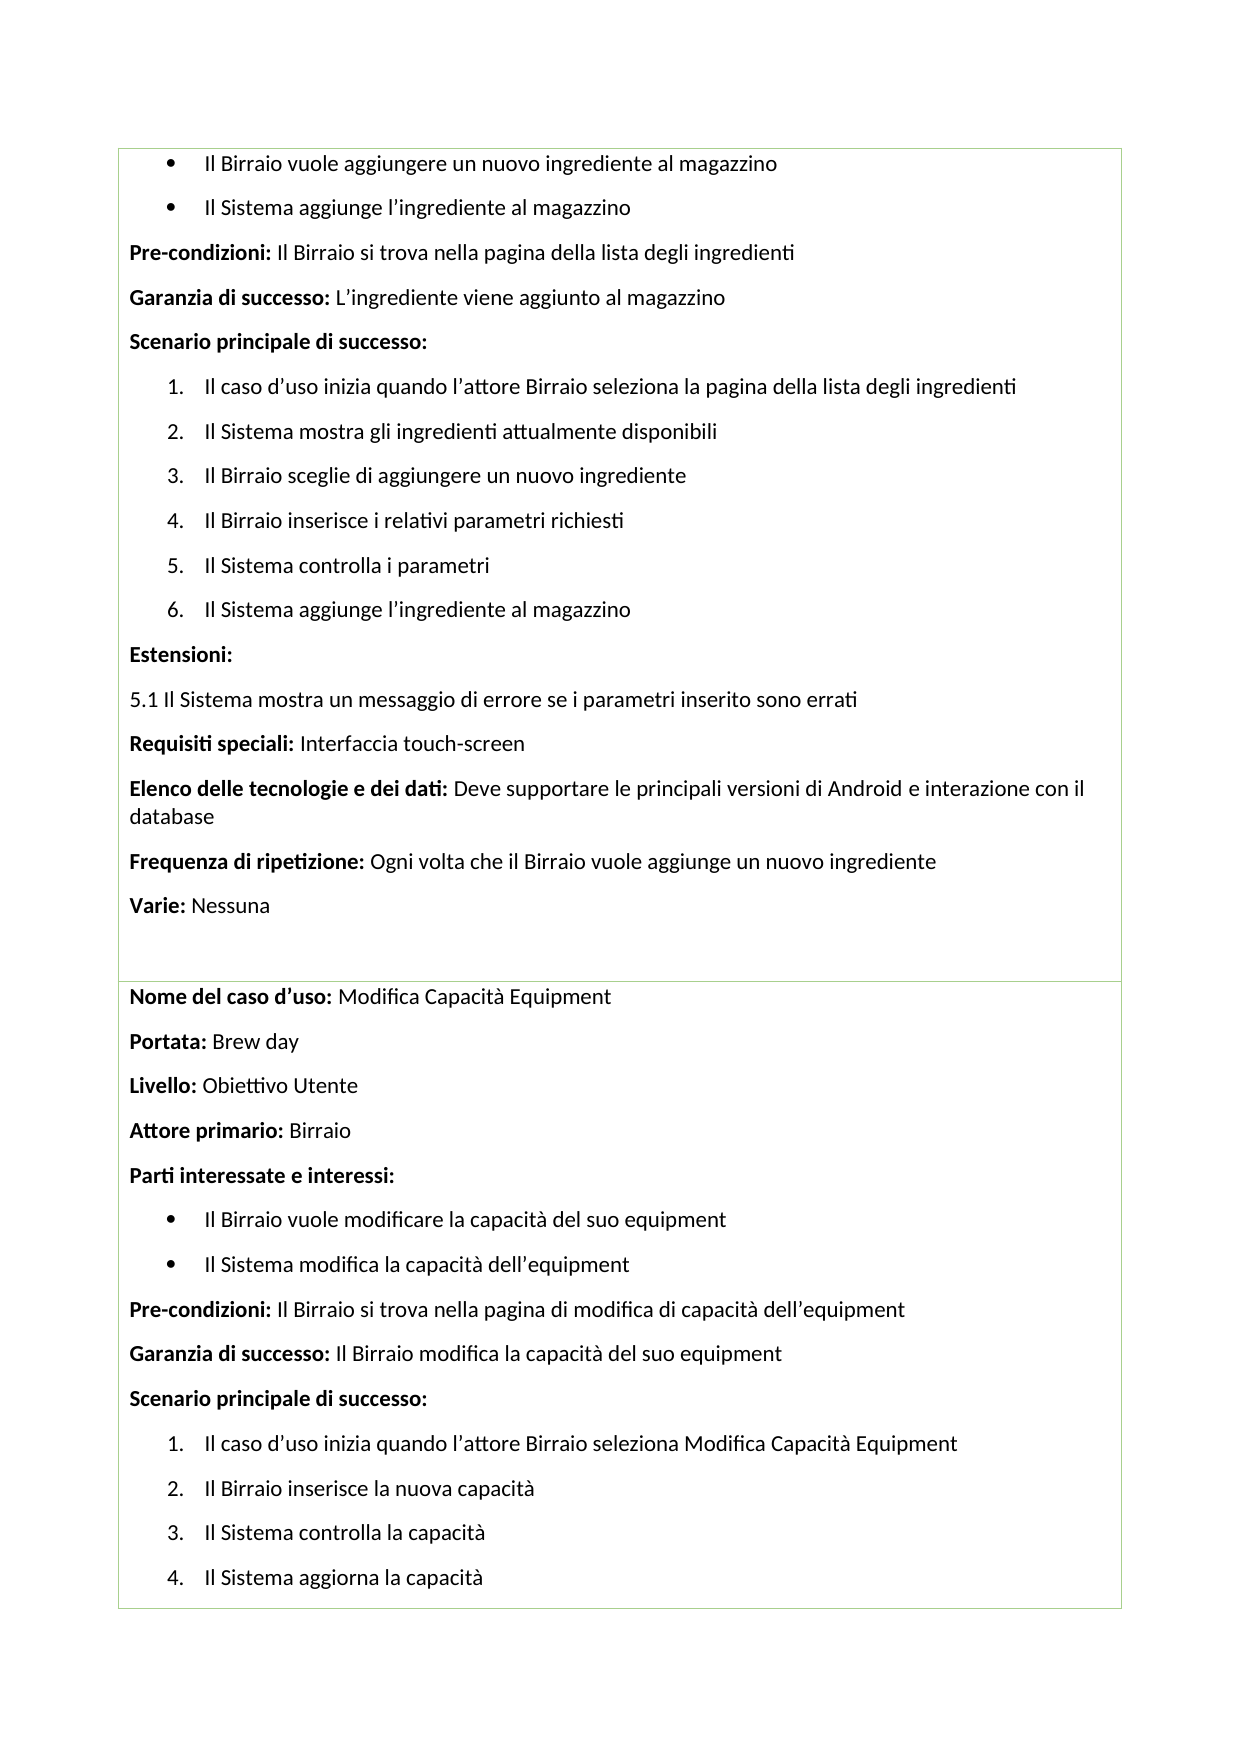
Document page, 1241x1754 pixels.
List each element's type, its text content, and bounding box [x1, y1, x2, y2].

table_cell Nome del caso d’uso: Creazione ingrediente Portata: Brew day Livello: Obiettivo Utente Attore primario: Birraio Parti interessate e interessi: Il Birraio vuole aggiungere un nuovo ingrediente al magazzino Il Sistema aggiunge l’ingrediente al magazzino Pre-condizioni: Il Birraio si trova nella pagina della lista degli ingredienti Garanzia di successo: L’ingrediente viene aggiunto al magazzino Scenario principale di successo: Il caso d’uso inizia quando l’attore Birraio seleziona la pagina della lista degli ingredienti Il Sistema mostra gli ingredienti attualmente disponibili Il Birraio sceglie di aggiungere un nuovo ingrediente Il Birraio inserisce i relativi parametri richiesti Il Sistema controlla i parametri Il Sistema aggiunge l’ingrediente al magazzino Estensioni: 5.1 Il Sistema mostra un messaggio di errore se i parametri inserito sono errati Requisiti speciali: Interfaccia touch-screen Elenco delle tecnologie e dei dati: Deve supportare le principali versioni di Android e interazione con il database Frequenza di ripetizione: Ogni volta che il Birraio vuole aggiunge un nuovo ingrediente Varie: Nessuna [119, 149, 1121, 981]
table_cell Nome del caso d’uso: Modifica Capacità Equipment Portata: Brew day Livello: Obiettivo Utente Attore primario: Birraio Parti interessate e interessi: Il Birraio vuole modificare la capacità del suo equipment Il Sistema modifica la capacità dell’equipment Pre-condizioni: Il Birraio si trova nella pagina di modifica di capacità dell’equipment Garanzia di successo: Il Birraio modifica la capacità del suo equipment Scenario principale di successo: Il caso d’uso inizia quando l’attore Birraio seleziona Modifica Capacità Equipment Il Birraio inserisce la nuova capacità Il Sistema controlla la capacità Il Sistema aggiorna la capacità [119, 982, 1121, 1608]
